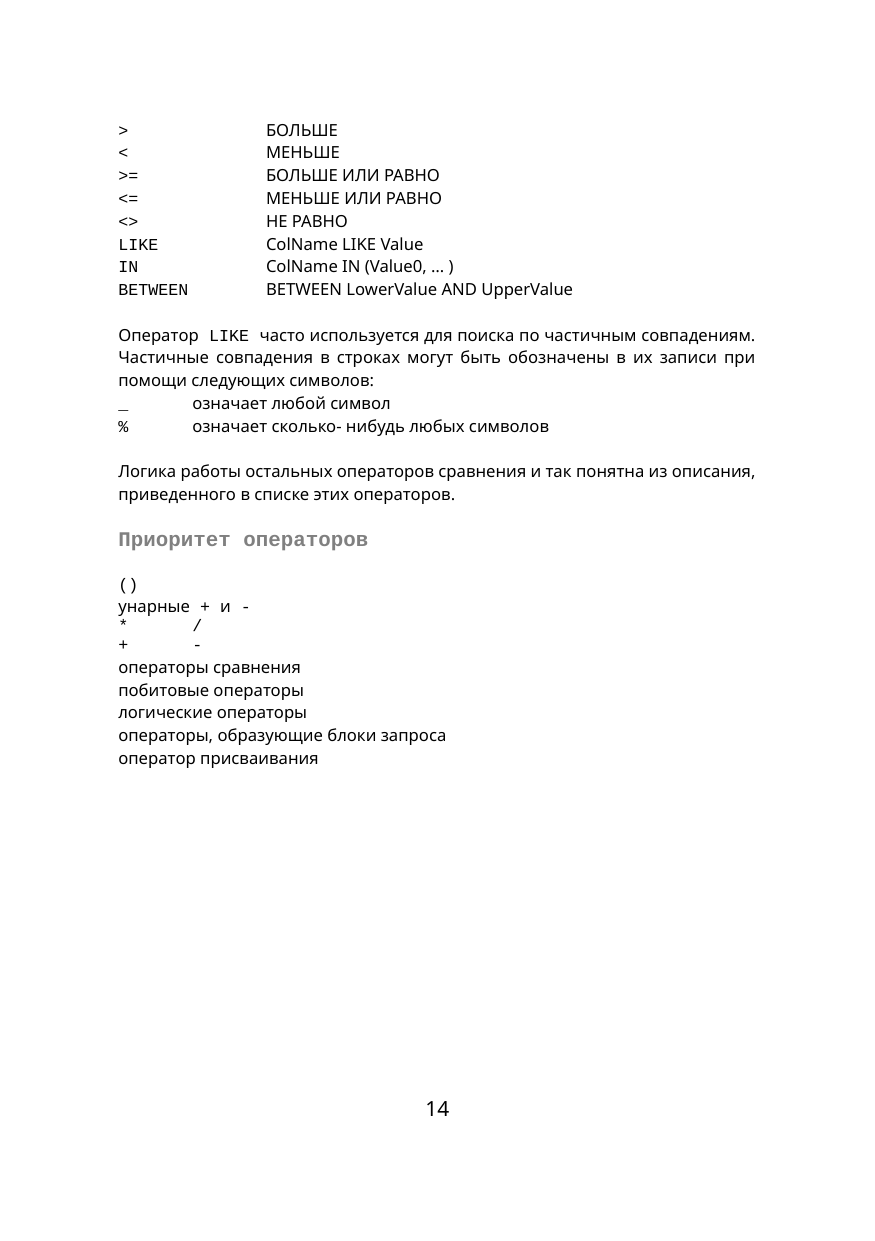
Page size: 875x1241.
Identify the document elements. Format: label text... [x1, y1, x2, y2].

text побитовые операторы [118, 678, 756, 701]
text Приоритет операторов [118, 529, 756, 553]
text < МЕНЬШЕ [118, 141, 756, 164]
text _ означает любой символ [118, 392, 756, 414]
text > БОЛЬШЕ [118, 118, 756, 141]
text логические операторы [118, 701, 756, 724]
text оператор присваивания [118, 746, 756, 769]
text операторы сравнения [118, 656, 756, 678]
text Оператор LIKE часто используется для поиска по частичным совпадениям. Частичные совпадения в строках могут быть обозначены в их записи при помощи следующих символов: [118, 323, 756, 392]
text BETWEEN BETWEEN LowerValue AND UpperValue [118, 278, 756, 301]
text LIKE ColName LIKE Value [118, 232, 756, 255]
text операторы, образующие блоки запроса [118, 724, 756, 746]
text IN ColName IN (Value0, … ) [118, 255, 756, 278]
text >= БОЛЬШЕ ИЛИ РАВНО [118, 164, 756, 187]
text <= МЕНЬШЕ ИЛИ РАВНО [118, 187, 756, 209]
text + - [118, 637, 756, 656]
text % означает сколько- нибудь любых символов [118, 414, 756, 437]
text () [118, 576, 756, 595]
text Логика работы остальных операторов сравнения и так понятна из описания, приведенного в списке этих операторов. [118, 460, 756, 505]
text * / [118, 618, 756, 637]
text унарные + и - [118, 595, 756, 618]
text <> НЕ РАВНО [118, 209, 756, 232]
